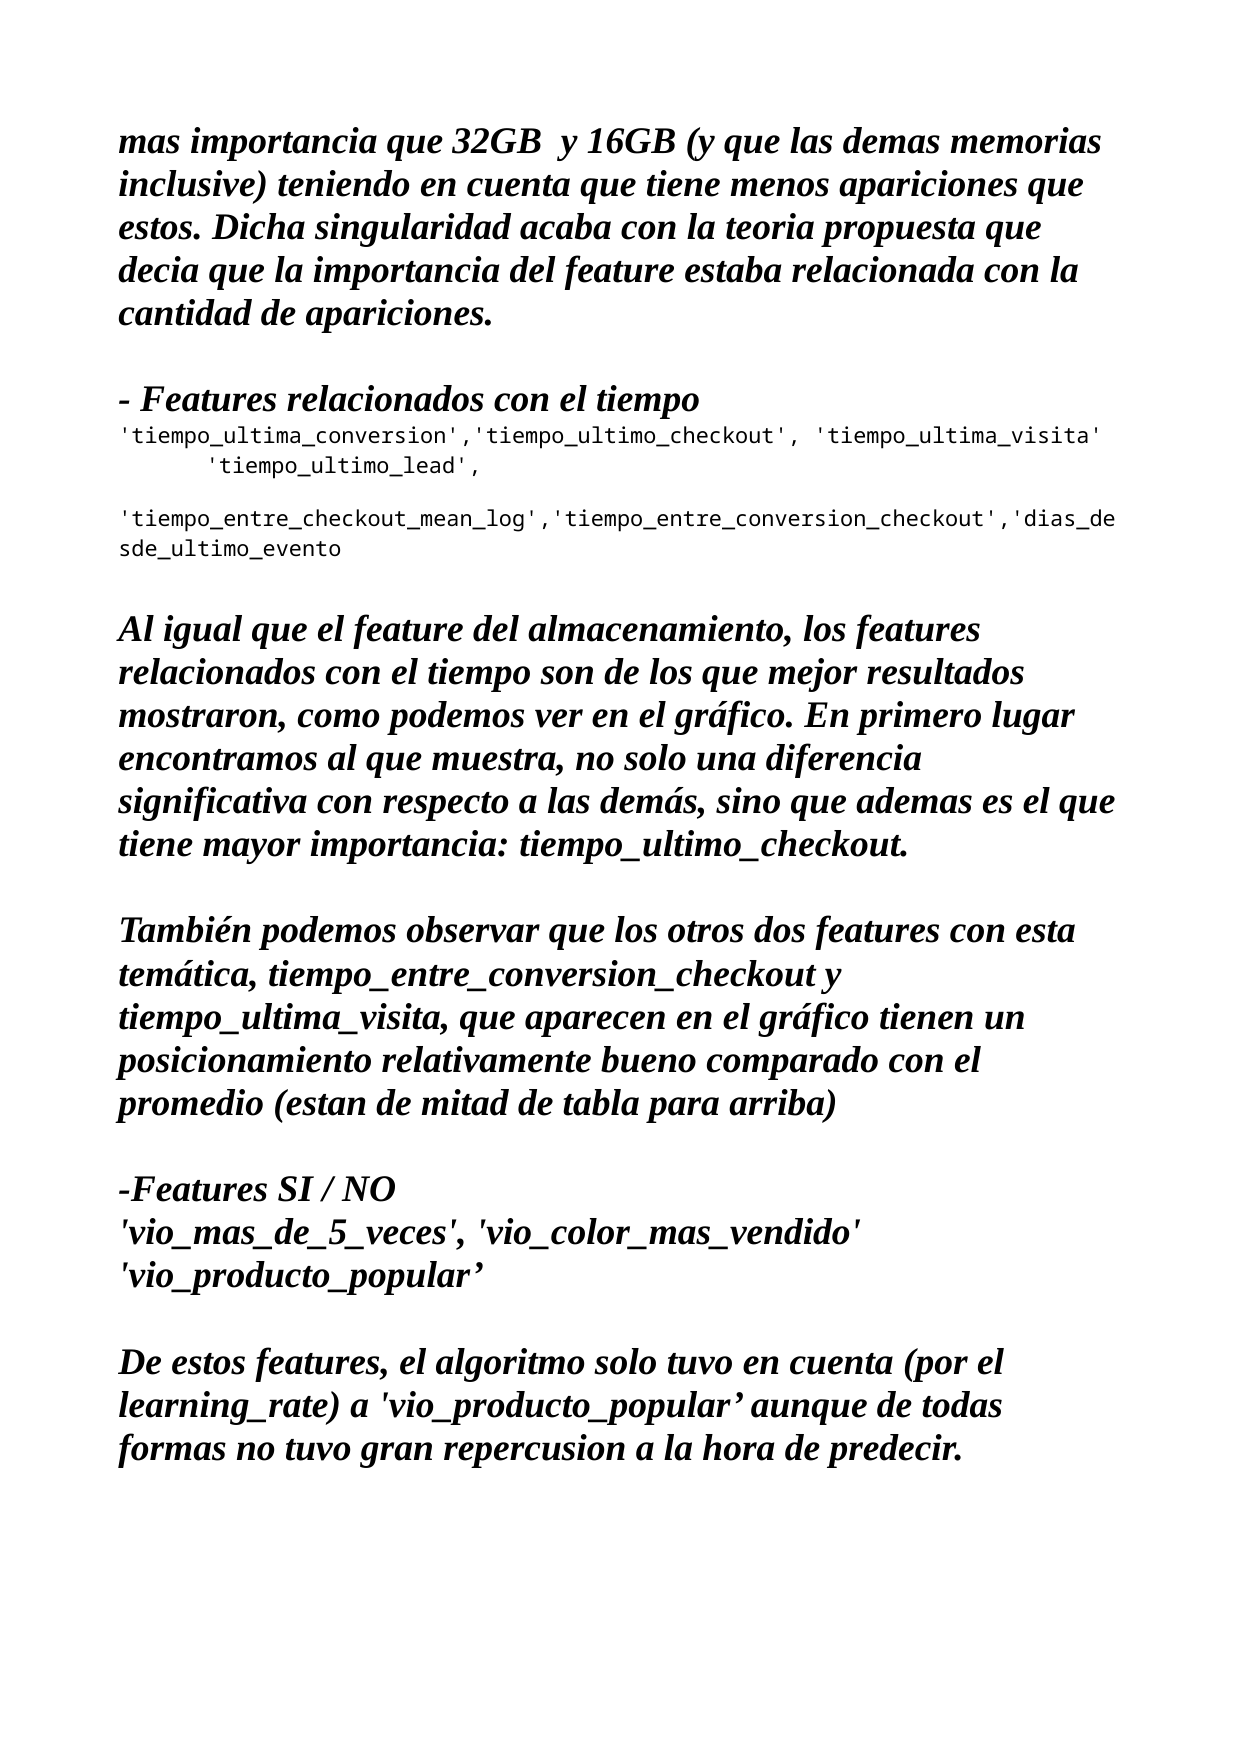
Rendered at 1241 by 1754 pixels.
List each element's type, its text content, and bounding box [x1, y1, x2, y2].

text -Features SI / NO [118, 1167, 1122, 1210]
text También podemos observar que los otros dos features con esta temática, tiempo_entre_conversion_checkout y tiempo_ultima_visita, que aparecen en el gráfico tienen un posicionamiento relativamente bueno comparado con el promedio (estan de mitad de tabla para arriba) [118, 908, 1122, 1123]
text 'tiempo_entre_checkout_mean_log','tiempo_entre_conversion_checkout','dias_desde_ultimo_evento [118, 479, 1122, 563]
text 'vio_mas_de_5_veces', 'vio_color_mas_vendido' [118, 1210, 1122, 1253]
text De estos features, el algoritmo solo tuvo en cuenta (por el learning_rate) a 'vio_producto_popular’ aunque de todas formas no tuvo gran repercusion a la hora de predecir. [118, 1339, 1122, 1468]
text 'tiempo_ultima_conversion','tiempo_ultimo_checkout', 'tiempo_ultima_visita' [118, 420, 1122, 450]
text - Features relacionados con el tiempo [118, 377, 1122, 420]
text Al igual que el feature del almacenamiento, los features relacionados con el tiempo son de los que mejor resultados mostraron, como podemos ver en el gráfico. En primero lugar encontramos al que muestra, no solo una diferencia significativa con respecto a las demás, sino que ademas es el que tiene mayor importancia: tiempo_ultimo_checkout. [118, 606, 1122, 865]
text 'tiempo_ultimo_lead', [118, 450, 1122, 479]
text 'vio_producto_popular’ [118, 1253, 1122, 1296]
text mas importancia que 32GB y 16GB (y que las demas memorias inclusive) teniendo en cuenta que tiene menos apariciones que estos. Dicha singularidad acaba con la teoria propuesta que decia que la importancia del feature estaba relacionada con la cantidad de apariciones. [118, 118, 1122, 334]
